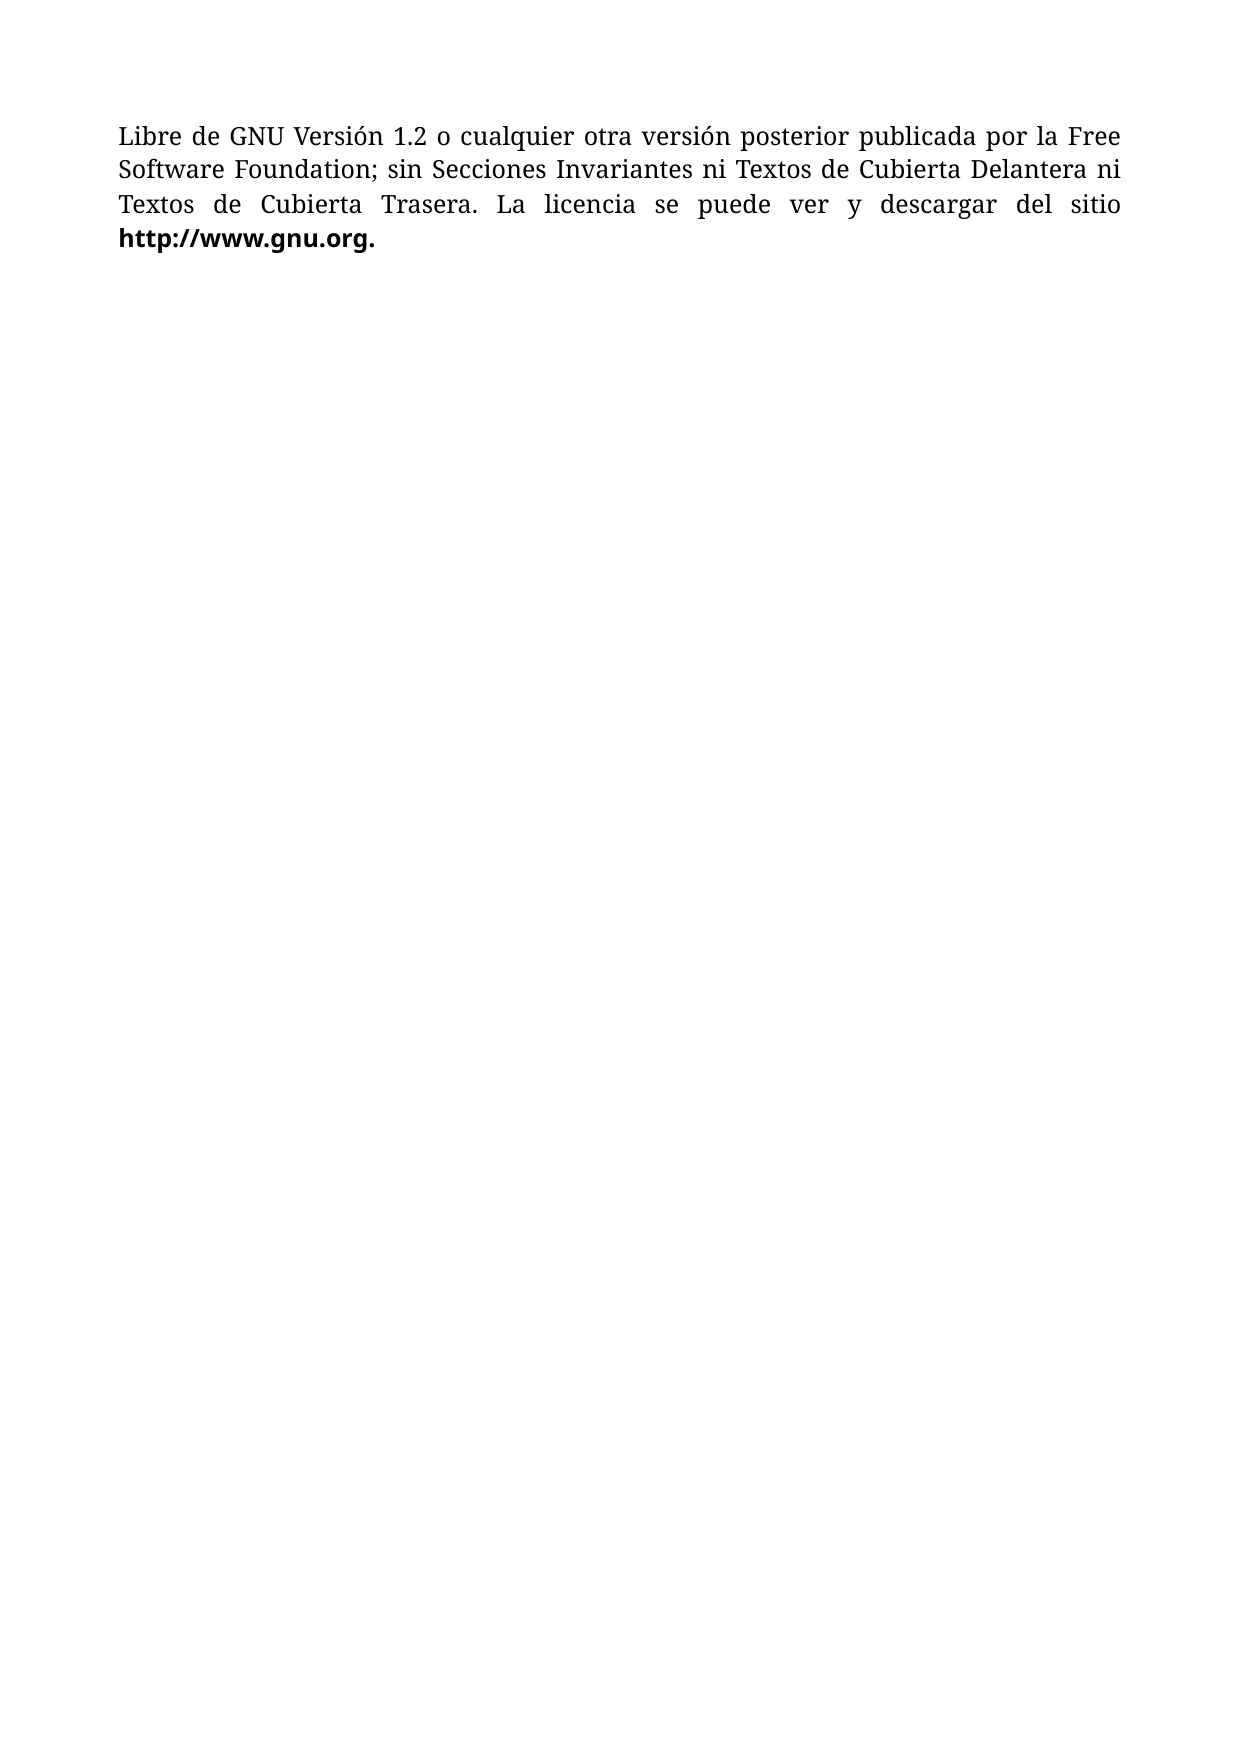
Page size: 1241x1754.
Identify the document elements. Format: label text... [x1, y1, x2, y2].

text Libre de GNU Versión 1.2 o cualquier otra versión posterior publicada por la Free Software Foundation; sin Secciones Invariantes ni Textos de Cubierta Delantera ni Textos de Cubierta Trasera. La licencia se puede ver y descargar del sitio http://www.gnu.org. [118, 118, 1122, 254]
